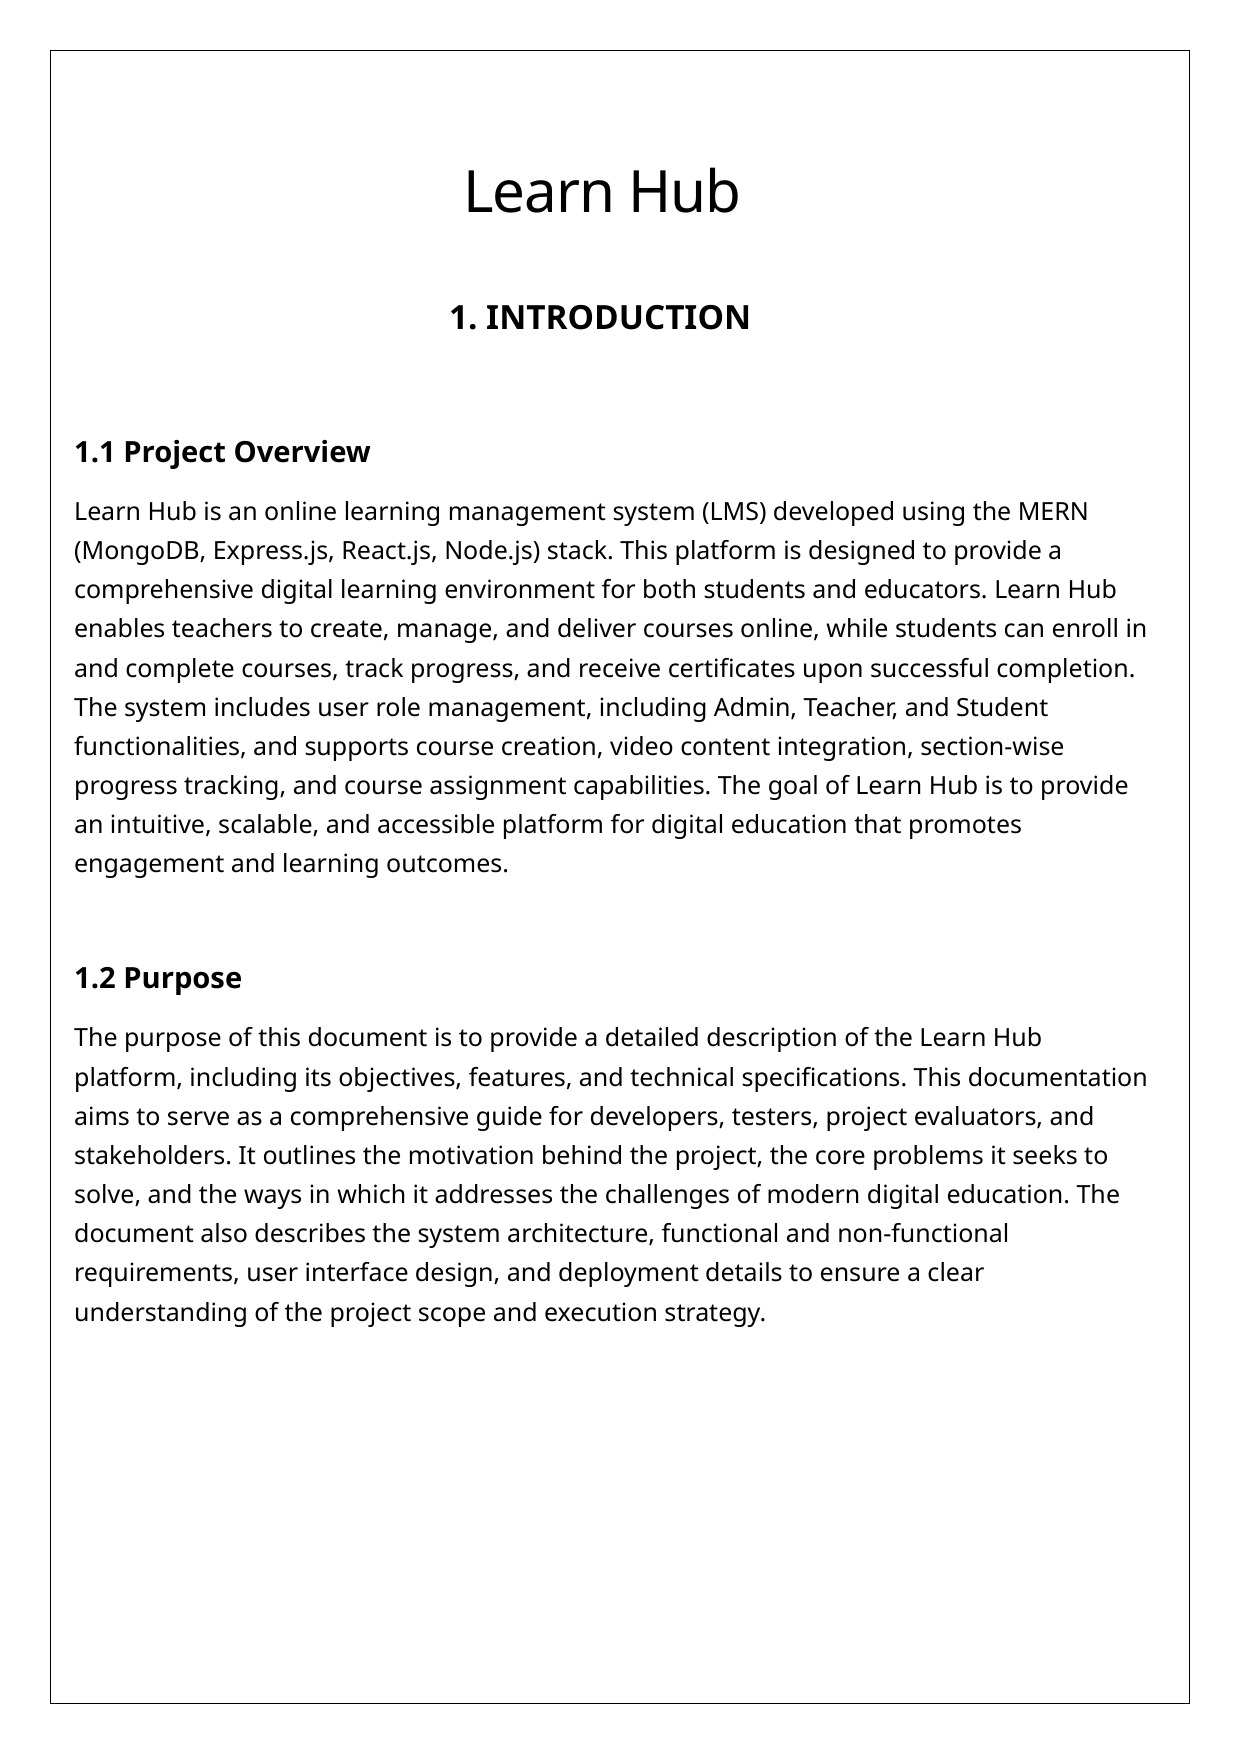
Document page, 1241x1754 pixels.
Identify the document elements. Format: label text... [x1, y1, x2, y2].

text 1.2 Purpose [74, 958, 1152, 997]
text Learn Hub is an online learning management system (LMS) developed using the MERN (MongoDB, Express.js, React.js, Node.js) stack. This platform is designed to provide a comprehensive digital learning environment for both students and educators. Learn Hub enables teachers to create, manage, and deliver courses online, while students can enroll in and complete courses, track progress, and receive certificates upon successful completion. The system includes user role management, including Admin, Teacher, and Student functionalities, and supports course creation, video content integration, section-wise progress tracking, and course assignment capabilities. The goal of Learn Hub is to provide an intuitive, scalable, and accessible platform for digital education that promotes engagement and learning outcomes. [74, 494, 1152, 880]
text 1.1 Project Overview [74, 431, 1152, 471]
title Learn Hub [374, 150, 1152, 229]
text The purpose of this document is to provide a detailed description of the Learn Hub platform, including its objectives, features, and technical specifications. This documentation aims to serve as a comprehensive guide for developers, testers, project evaluators, and stakeholders. It outlines the motivation behind the project, the core problems it seeks to solve, and the ways in which it addresses the challenges of modern digital education. The document also describes the system architecture, functional and non-functional requirements, user interface design, and deployment details to ensure a clear understanding of the project scope and execution strategy. [74, 1020, 1152, 1328]
text 1. INTRODUCTION [74, 294, 1152, 339]
